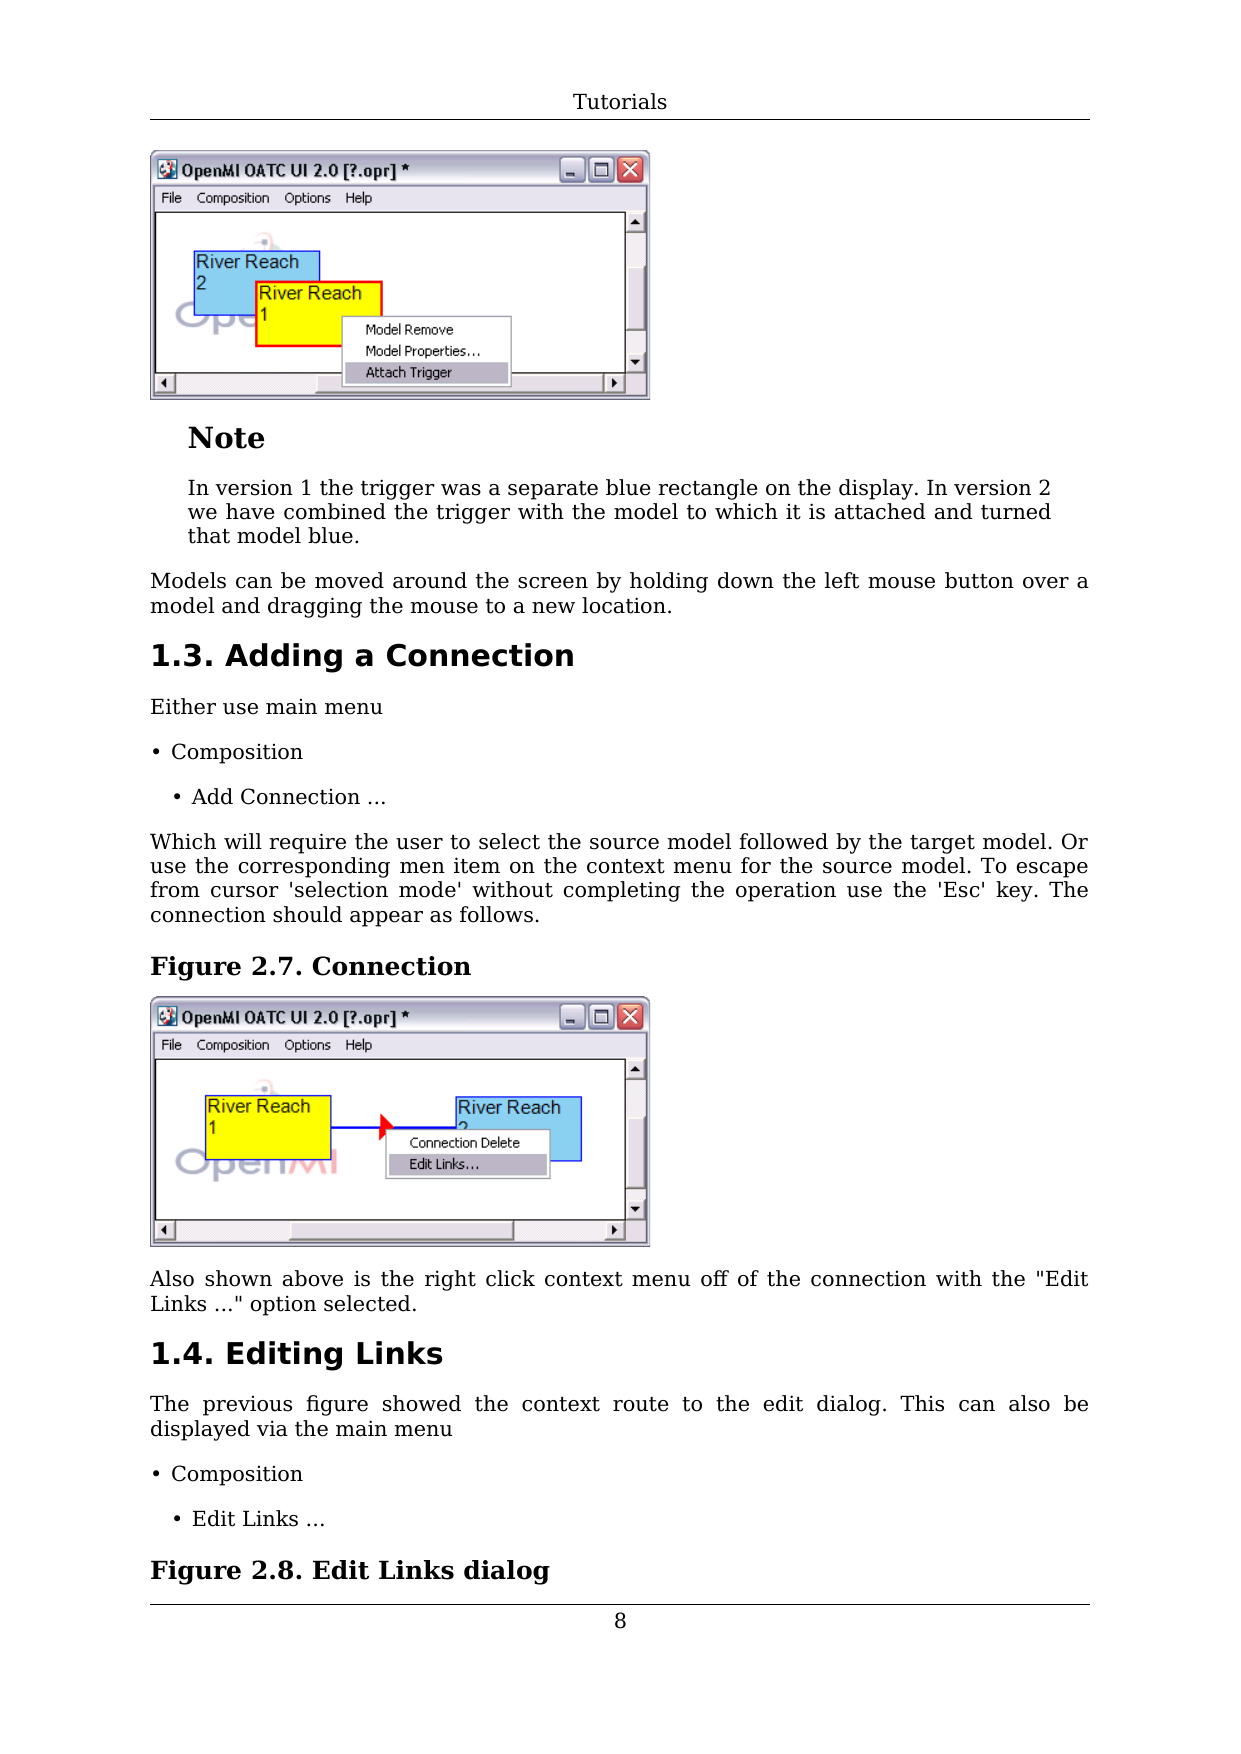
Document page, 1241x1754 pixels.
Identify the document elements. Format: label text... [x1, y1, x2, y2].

list Add Connection ... [171, 785, 1090, 809]
text 1.4. Editing Links [150, 1337, 1090, 1372]
list Composition [150, 1462, 1090, 1486]
list Edit Links ... [171, 1507, 1090, 1531]
text 1.3. Adding a Connection [150, 639, 1090, 674]
picture [150, 150, 650, 400]
list Composition [150, 740, 1090, 764]
text Also shown above is the right click context menu off of the connection with the "Edit Links ..." option selected. [150, 1267, 1090, 1316]
text In version 1 the trigger was a separate blue rectangle on the display. In version 2 we have combined the trigger with the model to which it is attached and turned that model blue. [187, 476, 1053, 549]
picture [150, 996, 650, 1247]
text Models can be moved around the screen by holding down the left mouse button over a model and dragging the mouse to a new location. [150, 569, 1090, 618]
text The previous figure showed the context route to the edit dialog. This can also be displayed via the main menu [150, 1392, 1090, 1441]
text Figure 2.8. Edit Links dialog [150, 1556, 1090, 1586]
text Figure 2.7. Connection [150, 952, 1090, 981]
text Either use main menu [150, 695, 1090, 719]
text Which will require the user to select the source model followed by the target model. Or use the corresponding men item on the context menu for the source model. To escape from cursor 'selection mode' without completing the operation use the 'Esc' key. The connection should appear as follows. [150, 830, 1090, 927]
text Note [187, 421, 1053, 455]
